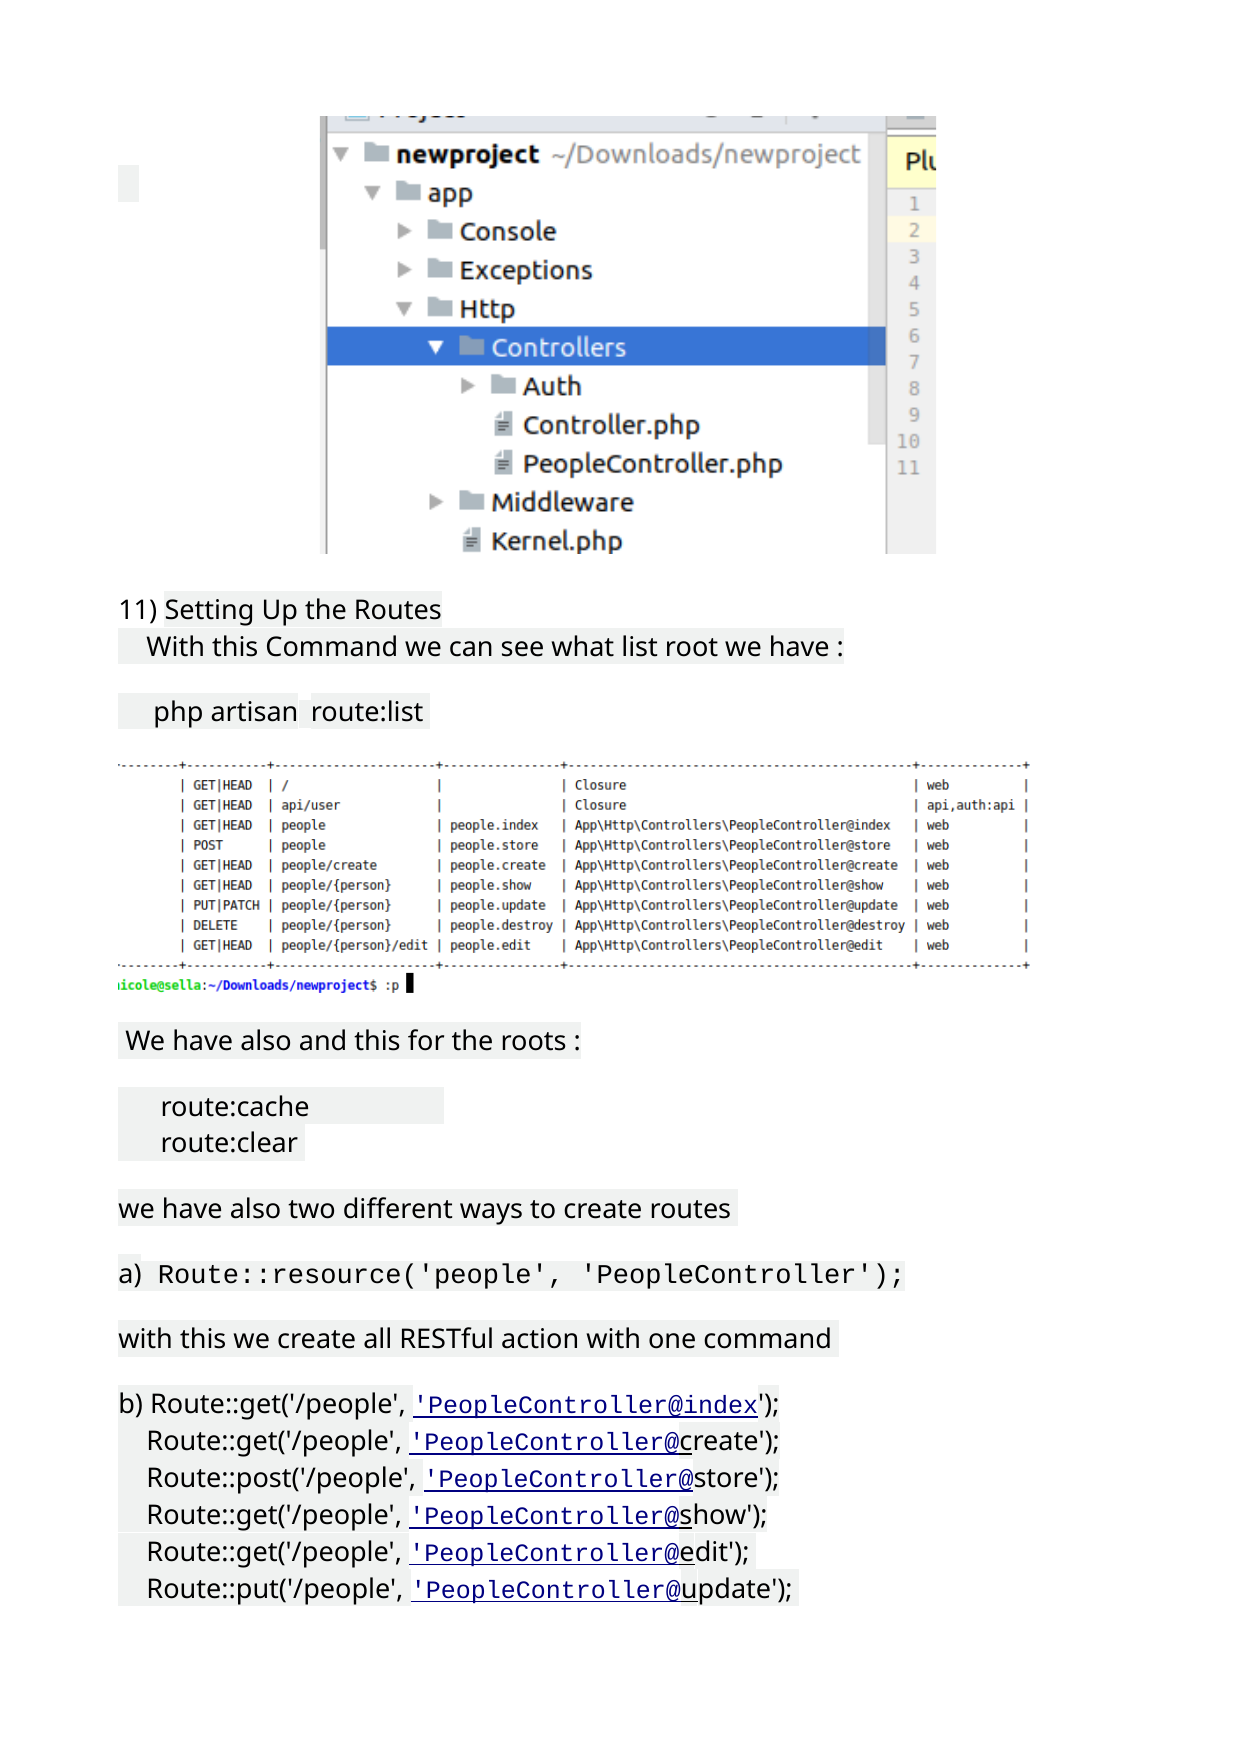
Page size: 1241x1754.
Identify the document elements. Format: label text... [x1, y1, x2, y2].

text with this we create all RESTful action with one command [118, 1320, 1122, 1357]
text b) Route::get('/people', 'PeopleController@index'); [118, 1385, 1122, 1422]
text route:clear [118, 1124, 1122, 1161]
text Route::get('/people', 'PeopleController@edit'); [118, 1532, 1122, 1569]
text Route::post('/people', 'PeopleController@store'); [118, 1459, 1122, 1496]
picture [319, 116, 937, 554]
text Route::put('/people', 'PeopleController@update'); [118, 1569, 1122, 1606]
text a) Route::resource('people', 'PeopleController'); [118, 1254, 1122, 1291]
text we have also two different ways to create routes [118, 1189, 1122, 1226]
text We have also and this for the roots : [118, 1022, 1122, 1059]
text php artisan route:list [118, 693, 1122, 729]
text Route::get('/people', 'PeopleController@show'); [118, 1496, 1122, 1532]
picture [118, 757, 1123, 994]
text 11) Setting Up the Routes [118, 591, 1122, 627]
text With this Command we can see what list root we have : [118, 627, 1122, 664]
text route:cache [118, 1087, 1122, 1124]
text Route::get('/people', 'PeopleController@create'); [118, 1422, 1122, 1459]
